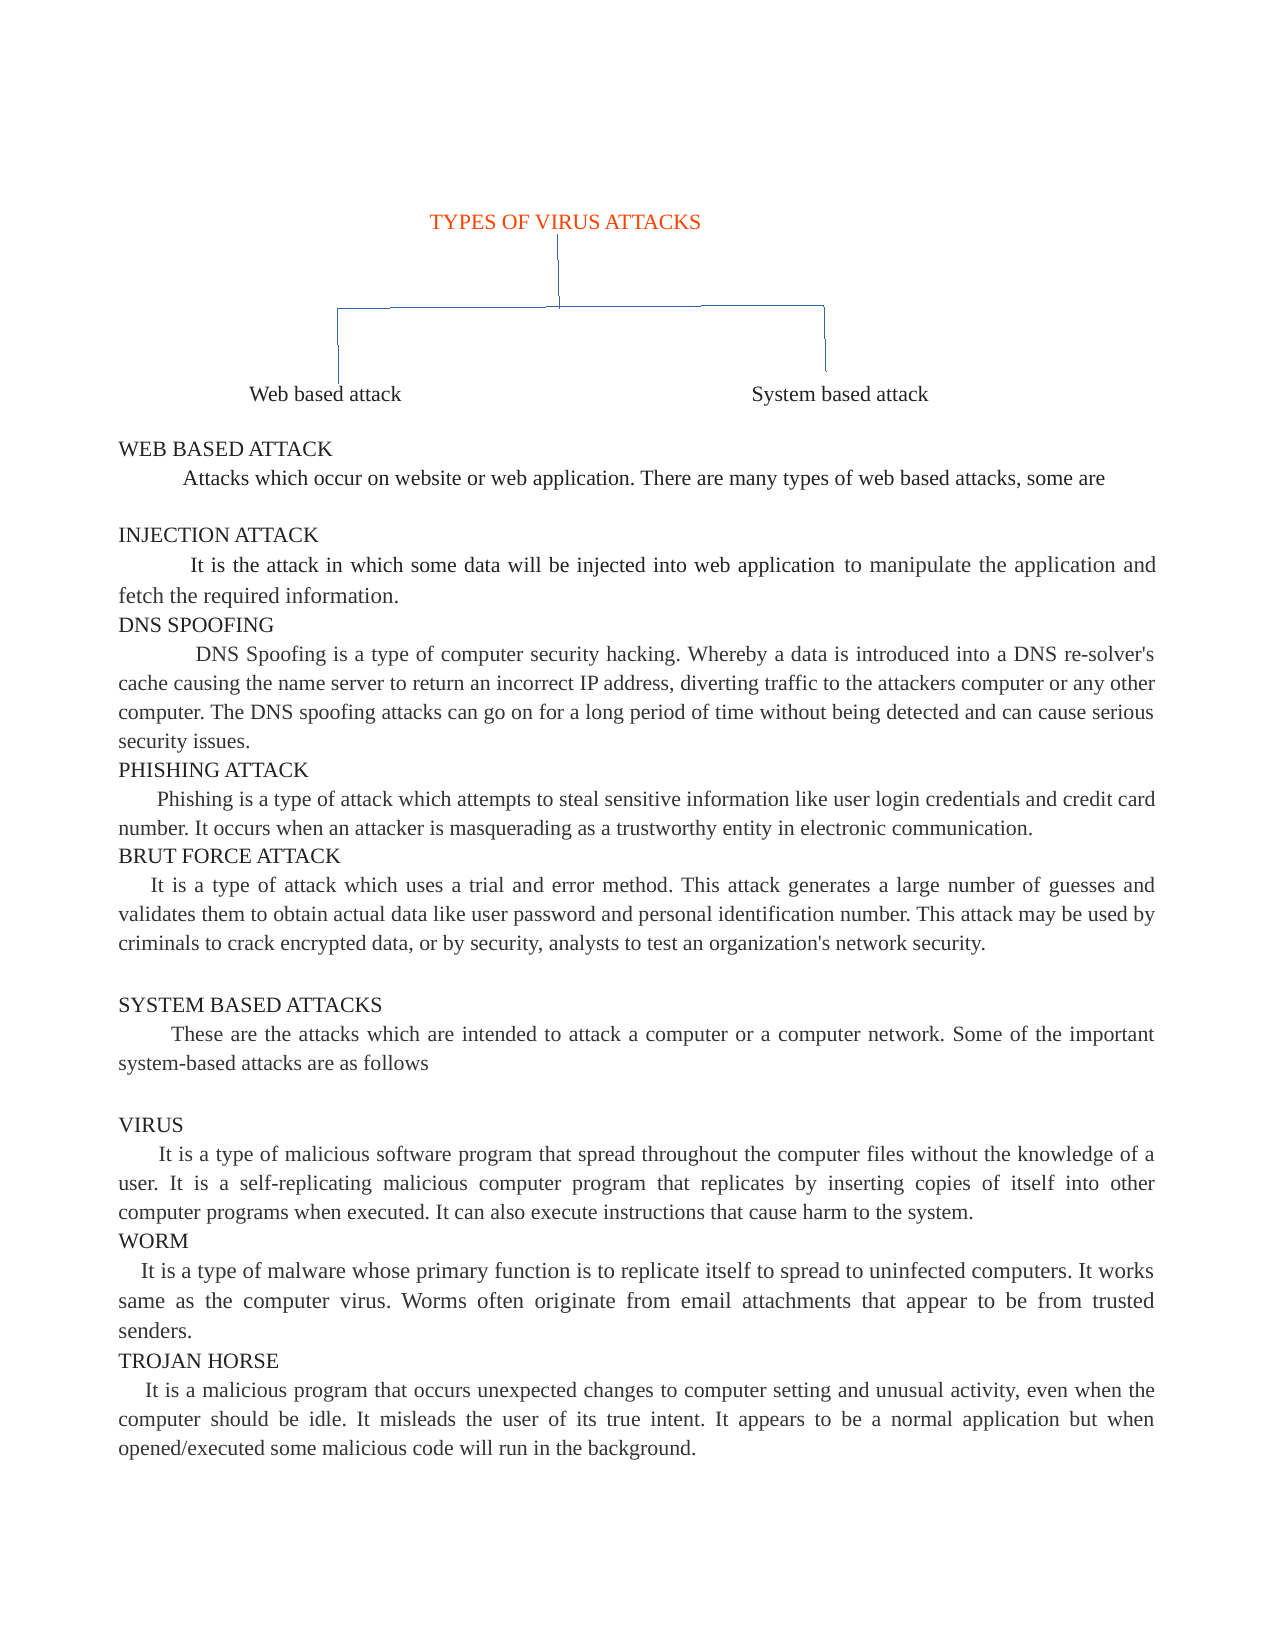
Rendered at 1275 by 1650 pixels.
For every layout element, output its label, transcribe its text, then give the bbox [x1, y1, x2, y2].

text PHISHING ATTACK [118, 757, 1157, 782]
text TROJAN HORSE [118, 1348, 1157, 1373]
text SYSTEM BASED ATTACKS [118, 992, 1157, 1018]
text It is a type of attack which uses a trial and error method. This attack generates a large number of guesses and validates them to obtain actual data like user password and personal identification number. This attack may be used by criminals to crack encrypted data, or by security, analysts to test an organization's network security. [118, 872, 1157, 956]
text It is a type of malware whose primary function is to replicate itself to spread to uninfected computers. It works same as the computer virus. Worms often originate from email attachments that appear to be from trusted senders. [118, 1257, 1157, 1344]
text DNS SPOOFING [118, 612, 1157, 637]
text Web based attack System based attack [118, 381, 1157, 407]
text It is the attack in which some data will be injected into web application to manipulate the application and fetch the required information. [118, 551, 1157, 608]
text These are the attacks which are intended to attack a computer or a computer network. Some of the important system-based attacks are as follows [118, 1021, 1157, 1076]
text Attacks which occur on website or web application. There are many types of web based attacks, some are [118, 464, 1157, 490]
text It is a type of malicious software program that spread throughout the computer files without the knowledge of a user. It is a self-replicating malicious computer program that replicates by inserting copies of itself into other computer programs when executed. It can also execute instructions that cause harm to the system. [118, 1141, 1157, 1224]
text TYPES OF VIRUS ATTACKS [118, 209, 1157, 234]
text VIRUS [118, 1112, 1157, 1137]
text BRUT FORCE ATTACK [118, 843, 1157, 869]
text WORM [118, 1228, 1157, 1253]
text It is a malicious program that occurs unexpected changes to computer setting and unusual activity, even when the computer should be idle. It misleads the user of its true intent. It appears to be a normal application but when opened/executed some malicious code will run in the background. [118, 1377, 1157, 1460]
text DNS Spoofing is a type of computer security hacking. Whereby a data is introduced into a DNS re-solver's cache causing the name server to return an incorrect IP address, diverting traffic to the attackers computer or any other computer. The DNS spoofing attacks can go on for a long period of time without being detected and can cause serious security issues. [118, 641, 1157, 753]
text WEB BASED ATTACK [118, 436, 1157, 461]
text Phishing is a type of attack which attempts to steal sensitive information like user login credentials and credit card number. It occurs when an attacker is masquerading as a trustworthy entity in electronic communication. [118, 786, 1157, 840]
text INJECTION ATTACK [118, 522, 1157, 548]
